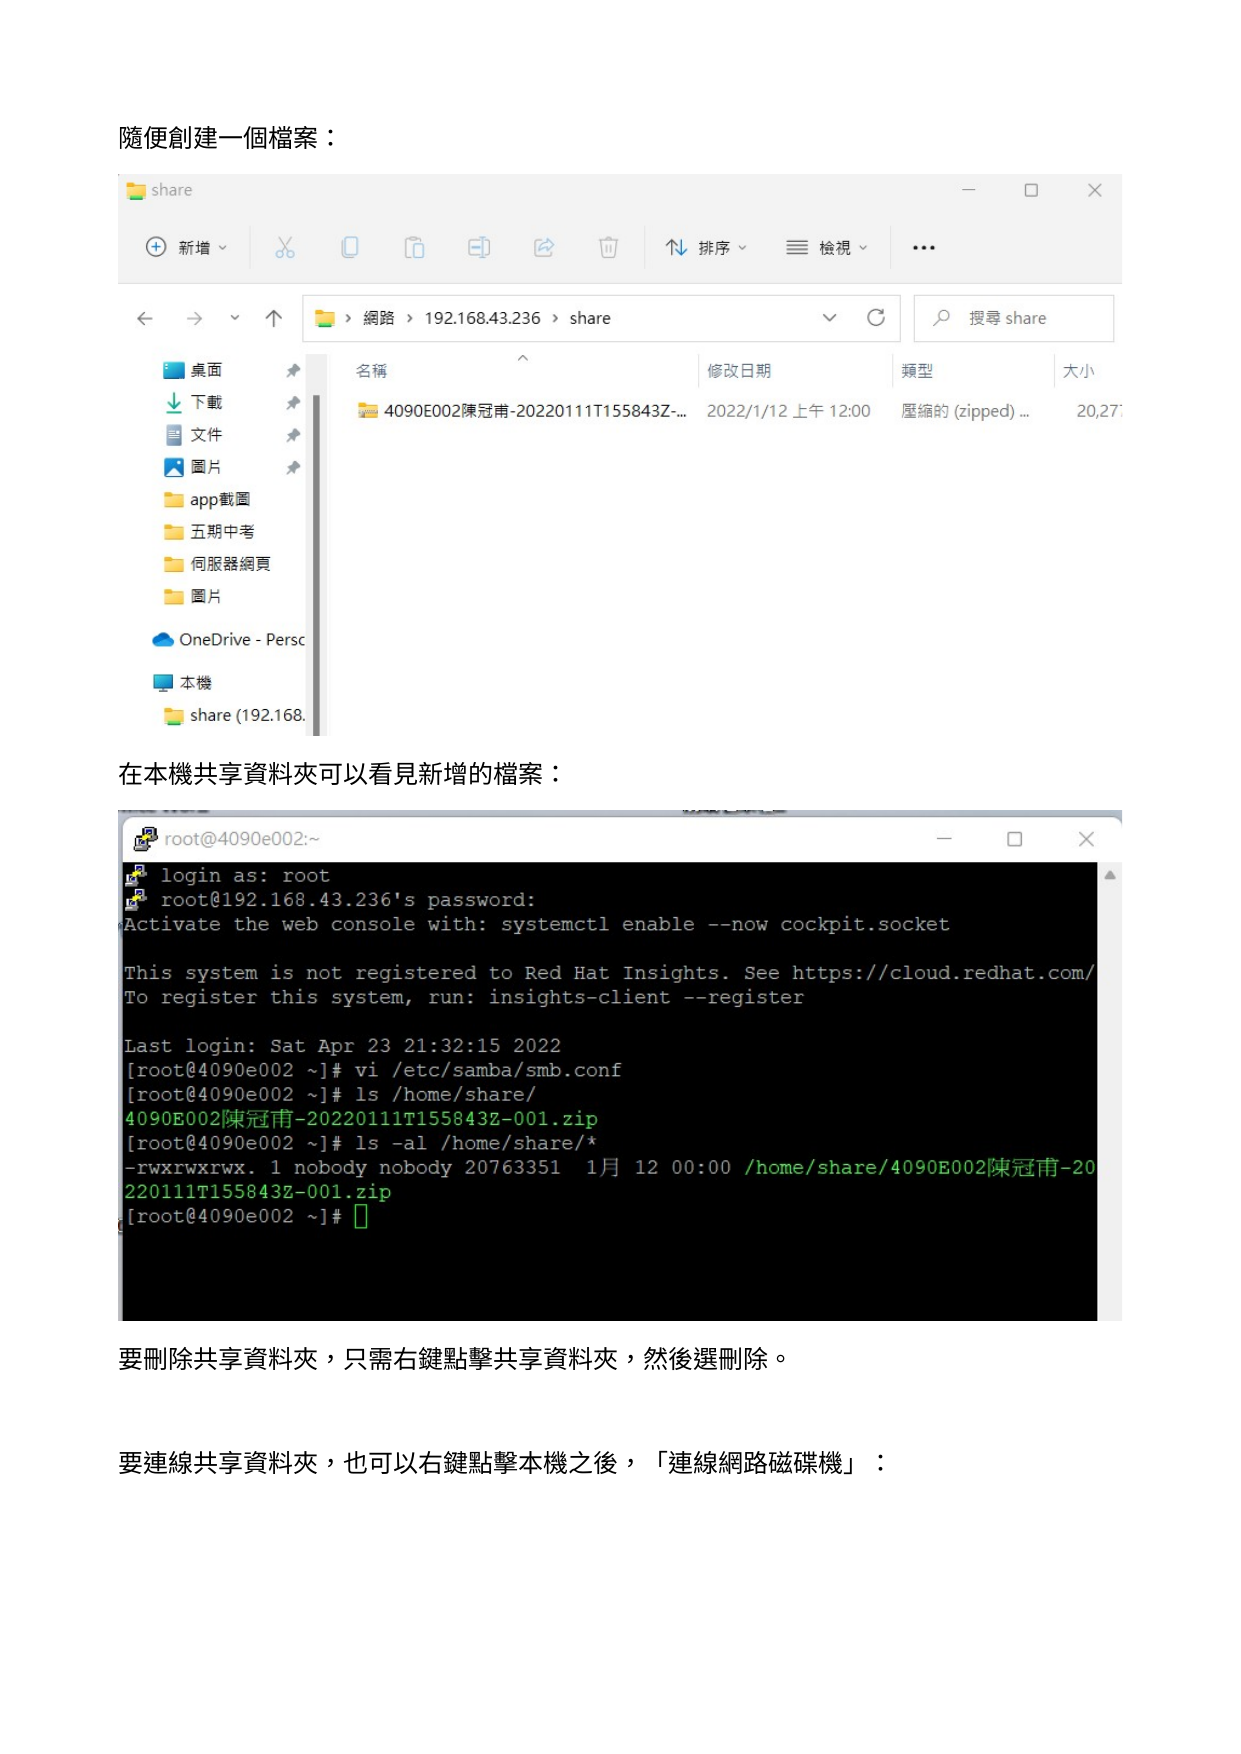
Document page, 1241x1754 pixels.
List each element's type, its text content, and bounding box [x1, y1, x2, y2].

text 在本機共享資料夾可以看見新增的檔案： [118, 754, 1122, 791]
text 隨便創建一個檔案： [118, 118, 1122, 154]
text 要刪除共享資料夾，只需右鍵點擊共享資料夾，然後選刪除。 [118, 1339, 1122, 1376]
text 要連線共享資料夾，也可以右鍵點擊本機之後，「連線網路磁碟機」： [118, 1443, 1122, 1479]
